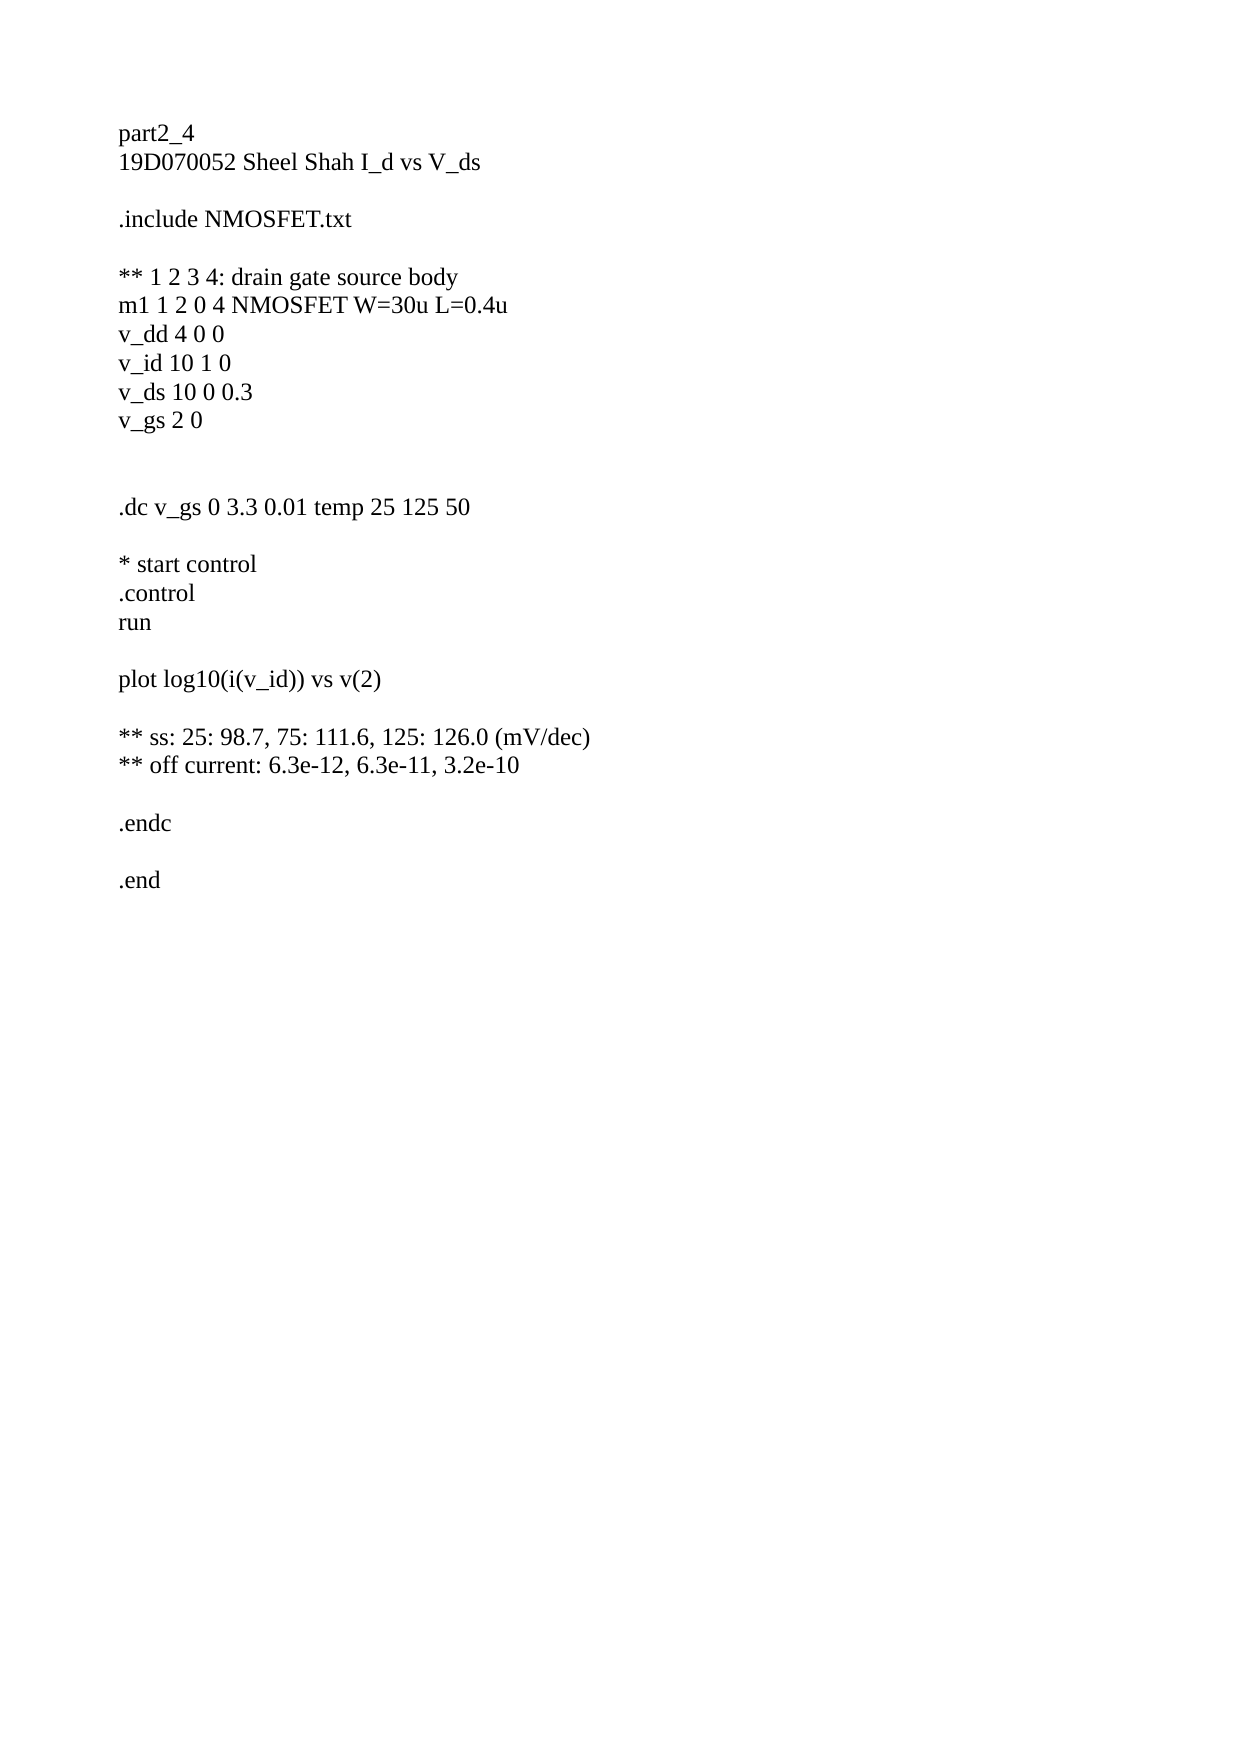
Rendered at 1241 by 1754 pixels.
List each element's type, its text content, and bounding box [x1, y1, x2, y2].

text v_id 10 1 0 [118, 348, 1122, 377]
text v_dd 4 0 0 [118, 319, 1122, 348]
text * start control [118, 549, 1122, 578]
text v_gs 2 0 [118, 406, 1122, 434]
text .endc [118, 808, 1122, 837]
text .control [118, 578, 1122, 607]
text ** ss: 25: 98.7, 75: 111.6, 125: 126.0 (mV/dec) [118, 722, 1122, 751]
text 19D070052 Sheel Shah I_d vs V_ds [118, 147, 1122, 176]
text ** 1 2 3 4: drain gate source body [118, 262, 1122, 291]
text .include NMOSFET.txt [118, 204, 1122, 233]
text .dc v_gs 0 3.3 0.01 temp 25 125 50 [118, 492, 1122, 521]
text m1 1 2 0 4 NMOSFET W=30u L=0.4u [118, 291, 1122, 319]
text part2_4 [118, 118, 1122, 147]
text plot log10(i(v_id)) vs v(2) [118, 664, 1122, 693]
text .end [118, 866, 1122, 894]
text ** off current: 6.3e-12, 6.3e-11, 3.2e-10 [118, 751, 1122, 779]
text v_ds 10 0 0.3 [118, 377, 1122, 406]
text run [118, 607, 1122, 636]
